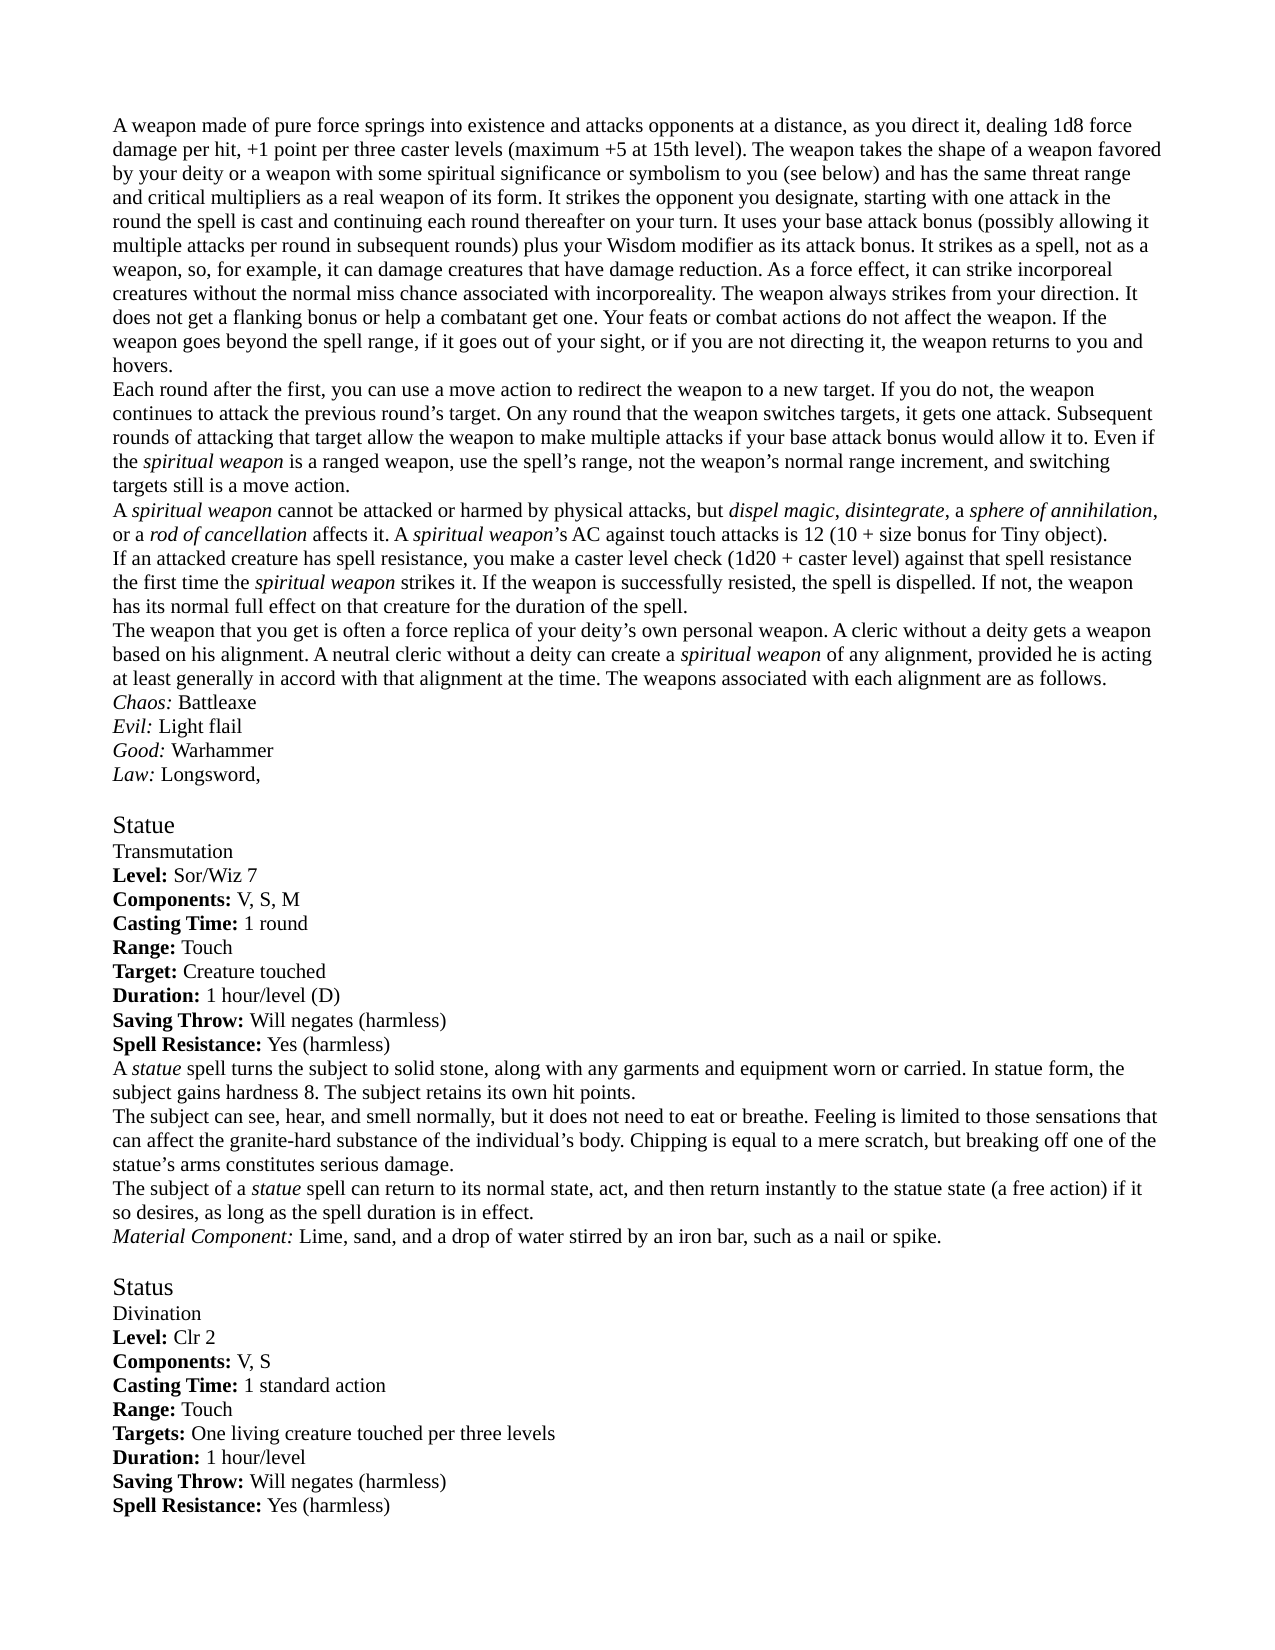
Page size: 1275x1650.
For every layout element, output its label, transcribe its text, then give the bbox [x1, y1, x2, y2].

text Good: Warhammer [112, 738, 1162, 762]
text Statue [112, 810, 1162, 839]
text Targets: One living creature touched per three levels [112, 1421, 1162, 1445]
text Spell Resistance: Yes (harmless) [112, 1493, 1162, 1517]
text Material Component: Lime, sand, and a drop of water stirred by an iron bar, such as a nail or spike. [112, 1224, 1162, 1248]
text If an attacked creature has spell resistance, you make a caster level check (1d20 + caster level) against that spell resistance the first time the spiritual weapon strikes it. If the weapon is successfully resisted, the spell is dispelled. If not, the weapon has its normal full effect on that creature for the duration of the spell. [112, 546, 1162, 618]
text The subject of a statue spell can return to its normal state, act, and then return instantly to the statue state (a free action) if it so desires, as long as the spell duration is in effect. [112, 1176, 1162, 1224]
text Duration: 1 hour/level [112, 1445, 1162, 1469]
text Status [112, 1272, 1162, 1301]
text Components: V, S, M [112, 887, 1162, 911]
text Components: V, S [112, 1349, 1162, 1373]
text The subject can see, hear, and smell normally, but it does not need to eat or breathe. Feeling is limited to those sensations that can affect the granite-hard substance of the individual’s body. Chipping is equal to a mere scratch, but breaking off one of the statue’s arms constitutes serious damage. [112, 1104, 1162, 1176]
text Duration: 1 hour/level (D) [112, 983, 1162, 1007]
text A spiritual weapon cannot be attacked or harmed by physical attacks, but dispel magic, disintegrate, a sphere of annihilation, or a rod of cancellation affects it. A spiritual weapon’s AC against touch attacks is 12 (10 + size bonus for Tiny object). [112, 497, 1162, 546]
text The weapon that you get is often a force replica of your deity’s own personal weapon. A cleric without a deity gets a weapon based on his alignment. A neutral cleric without a deity can create a spiritual weapon of any alignment, provided he is acting at least generally in accord with that alignment at the time. The weapons associated with each alignment are as follows. [112, 618, 1162, 690]
text Each round after the first, you can use a move action to redirect the weapon to a new target. If you do not, the weapon continues to attack the previous round’s target. On any round that the weapon switches targets, it gets one attack. Subsequent rounds of attacking that target allow the weapon to make multiple attacks if your base attack bonus would allow it to. Even if the spiritual weapon is a ranged weapon, use the spell’s range, not the weapon’s normal range increment, and switching targets still is a move action. [112, 377, 1162, 497]
text A weapon made of pure force springs into existence and attacks opponents at a distance, as you direct it, dealing 1d8 force damage per hit, +1 point per three caster levels (maximum +5 at 15th level). The weapon takes the shape of a weapon favored by your deity or a weapon with some spiritual significance or symbolism to you (see below) and has the same threat range and critical multipliers as a real weapon of its form. It strikes the opponent you designate, starting with one attack in the round the spell is cast and continuing each round thereafter on your turn. It uses your base attack bonus (possibly allowing it multiple attacks per round in subsequent rounds) plus your Wisdom modifier as its attack bonus. It strikes as a spell, not as a weapon, so, for example, it can damage creatures that have damage reduction. As a force effect, it can strike incorporeal creatures without the normal miss chance associated with incorporeality. The weapon always strikes from your direction. It does not get a flanking bonus or help a combatant get one. Your feats or combat actions do not affect the weapon. If the weapon goes beyond the spell range, if it goes out of your sight, or if you are not directing it, the weapon returns to you and hovers. [112, 112, 1162, 377]
text Law: Longsword, [112, 762, 1162, 786]
text Saving Throw: Will negates (harmless) [112, 1469, 1162, 1493]
text Level: Clr 2 [112, 1325, 1162, 1349]
text Casting Time: 1 standard action [112, 1373, 1162, 1397]
text Casting Time: 1 round [112, 911, 1162, 935]
text Evil: Light flail [112, 714, 1162, 738]
text Range: Touch [112, 1397, 1162, 1421]
text Divination [112, 1301, 1162, 1325]
text Saving Throw: Will negates (harmless) [112, 1007, 1162, 1032]
text Target: Creature touched [112, 959, 1162, 983]
text Transmutation [112, 839, 1162, 863]
text Level: Sor/Wiz 7 [112, 863, 1162, 887]
text Spell Resistance: Yes (harmless) [112, 1032, 1162, 1056]
text Chaos: Battleaxe [112, 690, 1162, 714]
text Range: Touch [112, 935, 1162, 959]
text A statue spell turns the subject to solid stone, along with any garments and equipment worn or carried. In statue form, the subject gains hardness 8. The subject retains its own hit points. [112, 1056, 1162, 1104]
